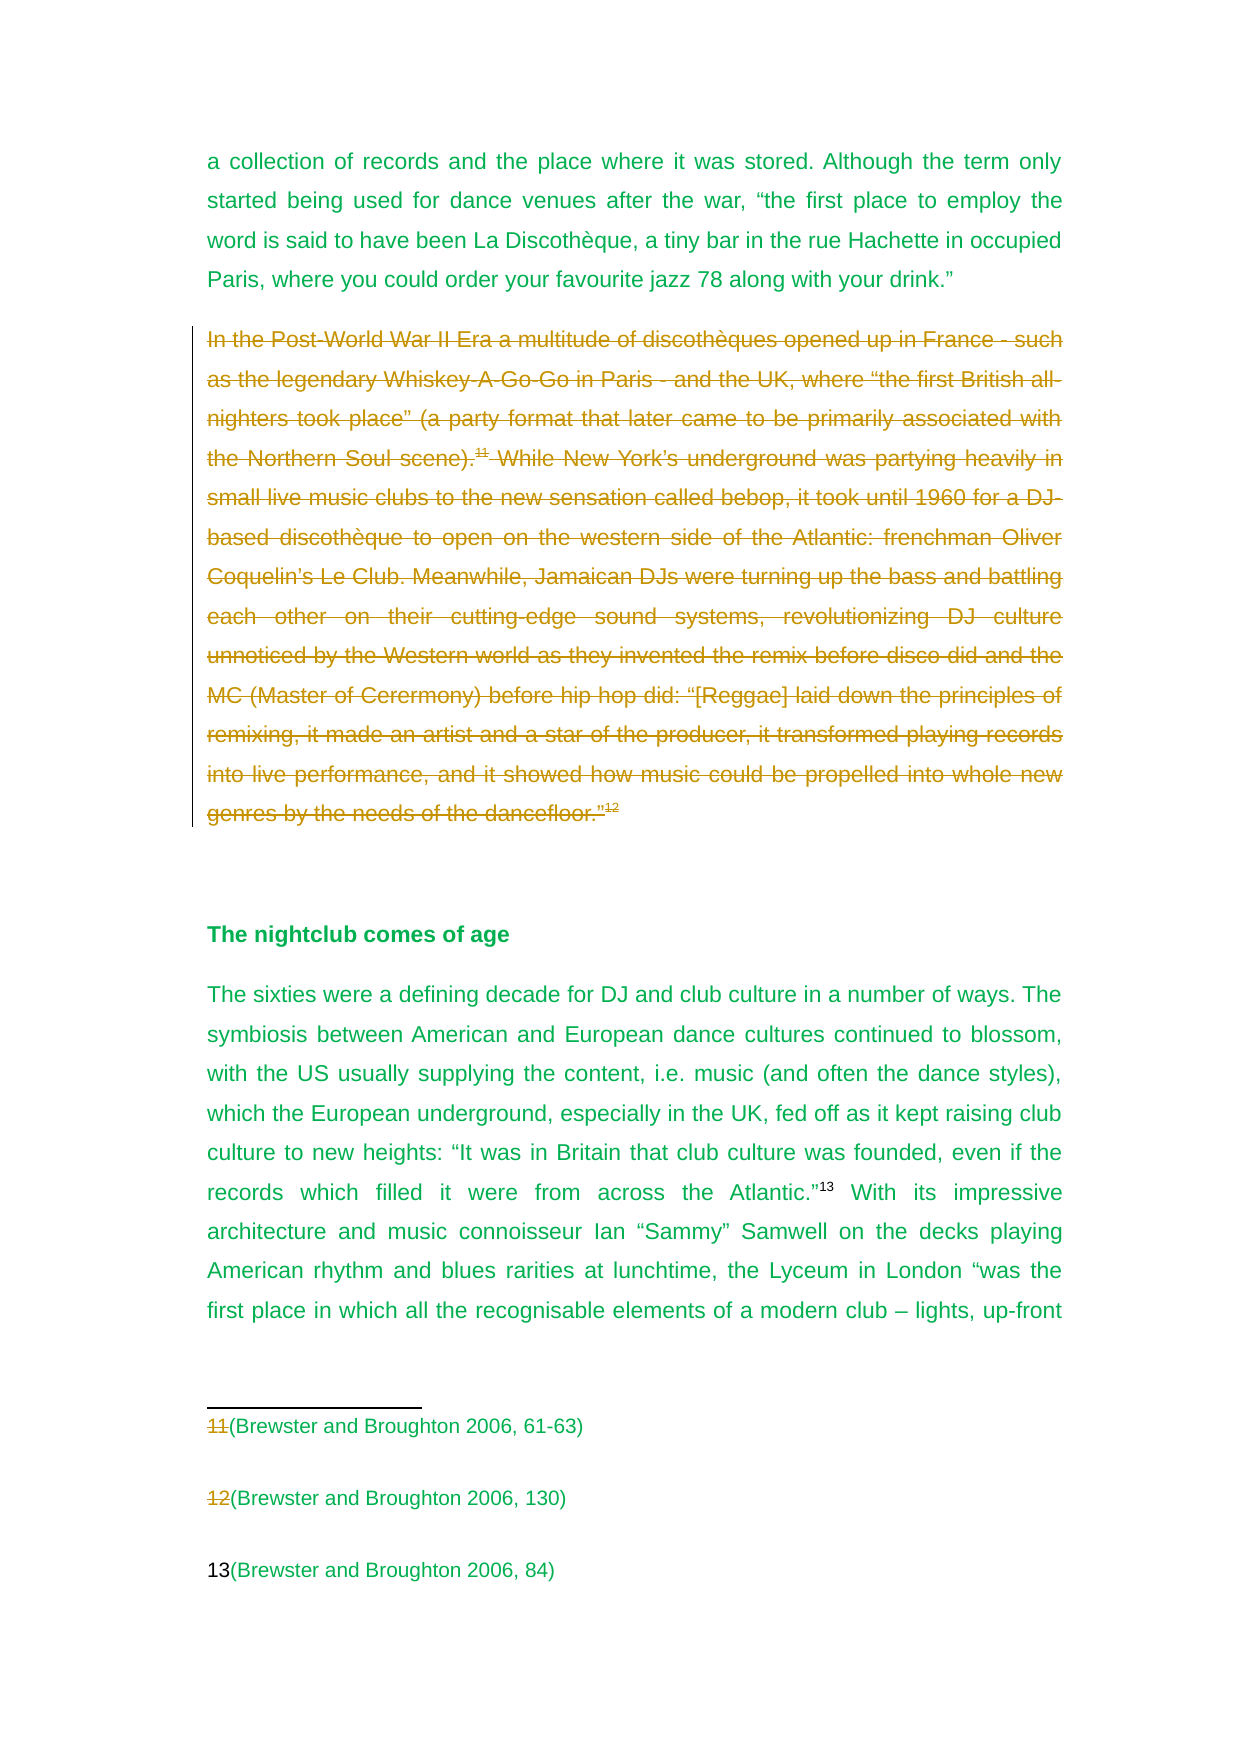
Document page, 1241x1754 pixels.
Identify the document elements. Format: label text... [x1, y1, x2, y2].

text a collection of records and the place where it was stored. Although the term only started being used for dance venues after the war, “the first place to employ the word is said to have been La Discothèque, a tiny bar in the rue Hachette in occupied Paris, where you could order your favourite jazz 78 along with your drink.” [207, 148, 1063, 292]
text The sixties were a defining decade for DJ and club culture in a number of ways. The symbiosis between American and European dance cultures continued to blossom, with the US usually supplying the content, i.e. music (and often the dance styles), which the European underground, especially in the UK, fed off as it kept raising club culture to new heights: “It was in Britain that club culture was founded, even if the records which filled it were from across the Atlantic.” With its impressive architecture and music connoisseur Ian “Sammy” Samwell on the decks playing American rhythm and blues rarities at lunchtime, the Lyceum in London “was the first place in which all the recognisable elements of a modern club – lights, up-front [207, 981, 1063, 1323]
text (Brewster and Broughton 2006, 84) [207, 1558, 1063, 1582]
text The nightclub comes of age [207, 921, 1063, 947]
